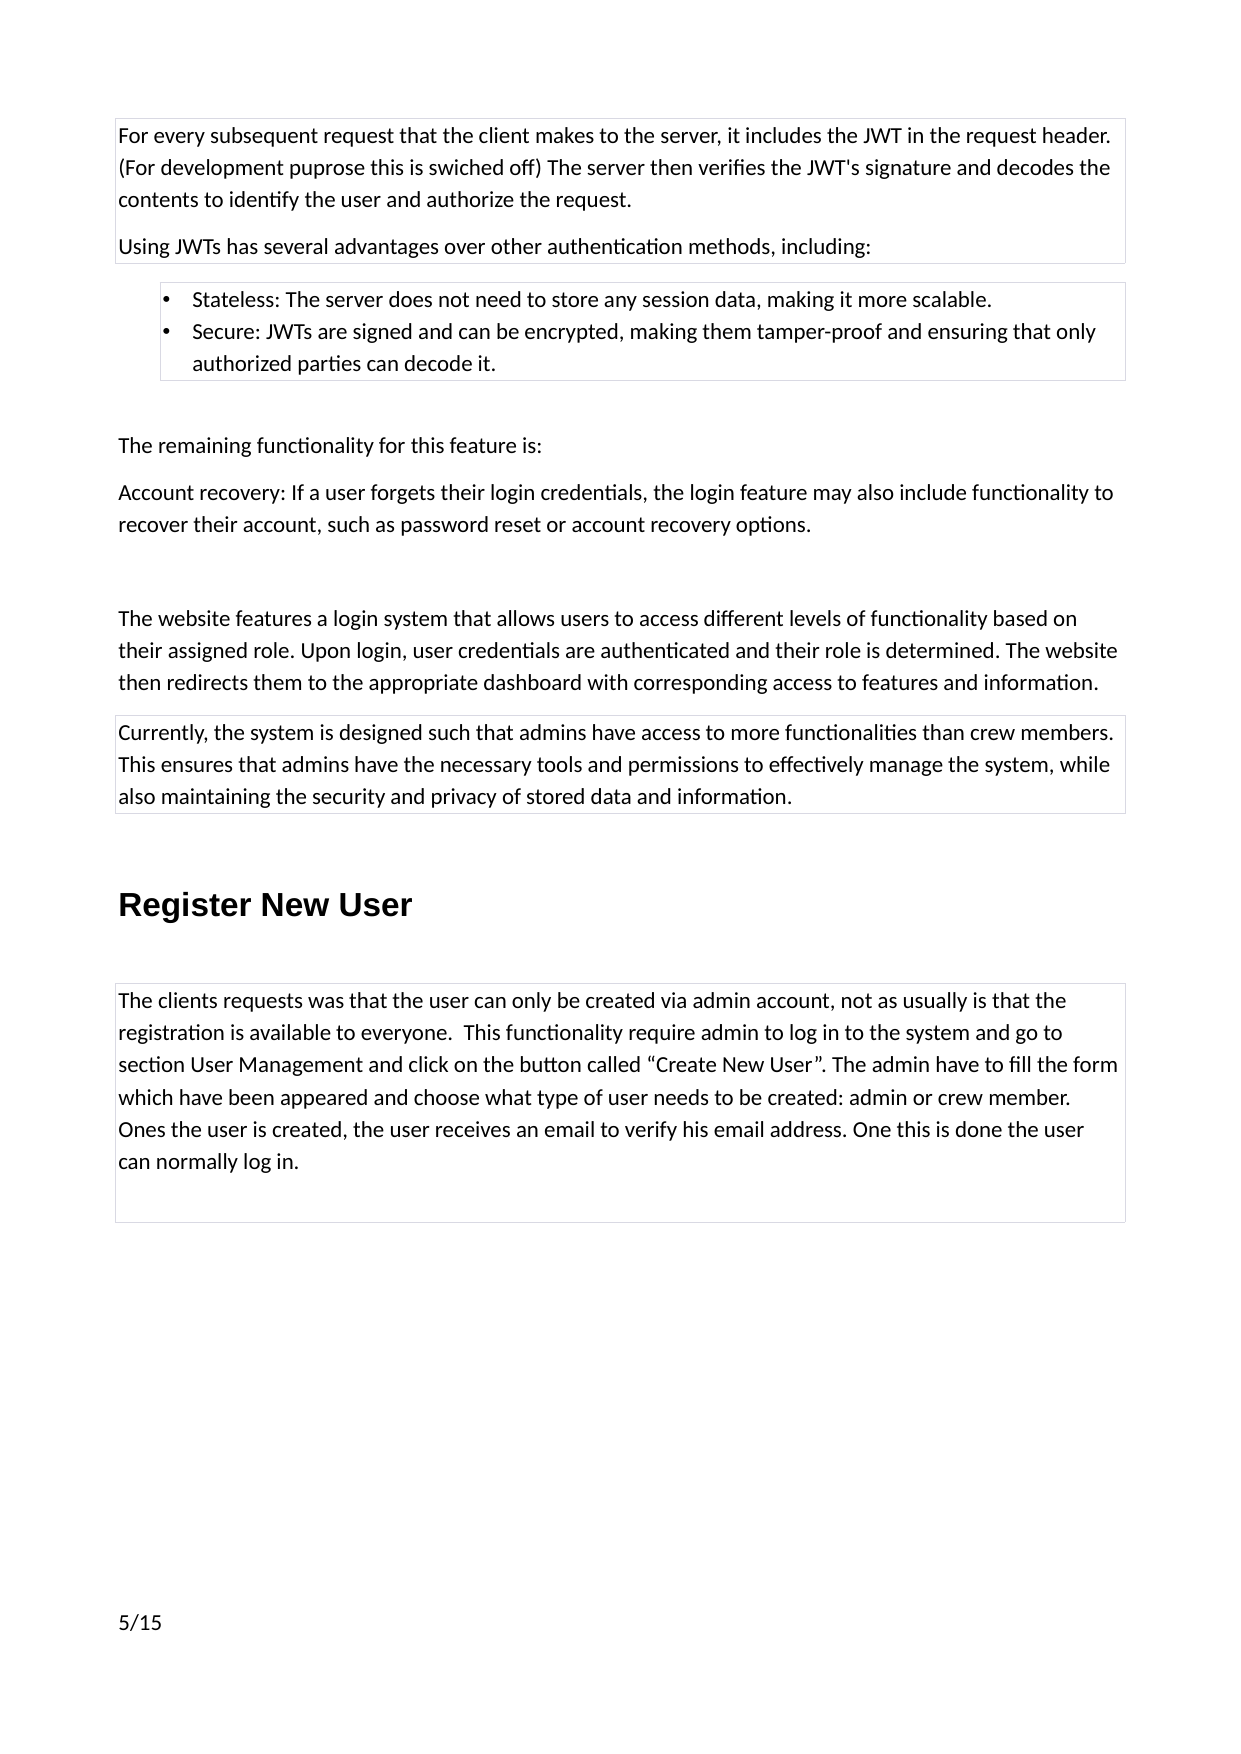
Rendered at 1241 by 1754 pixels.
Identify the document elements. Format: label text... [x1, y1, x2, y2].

list Stateless: The server does not need to store any session data, making it more scalable. [161, 283, 1125, 313]
list Secure: JWTs are signed and can be encrypted, making them tamper-proof and ensuring that only authorized parties can decode it. [161, 314, 1125, 380]
text For every subsequent request that the client makes to the server, it includes the JWT in the request header.(For development puprose this is swiched off) The server then verifies the JWT's signature and decodes the contents to identify the user and authorize the request. [116, 119, 1125, 213]
text The website features a login system that allows users to access different levels of functionality based on their assigned role. Upon login, user credentials are authenticated and their role is determined. The website then redirects them to the appropriate dashboard with corresponding access to features and information. [118, 604, 1122, 696]
text The clients requests was that the user can only be created via admin account, not as usually is that the registration is available to everyone. This functionality require admin to log in to the system and go to section User Management and click on the button called “Create New User”. The admin have to fill the form which have been appeared and choose what type of user needs to be created: admin or crew member. Ones the user is created, the user receives an email to verify his email address. One this is done the user can normally log in. [116, 984, 1125, 1175]
text Currently, the system is designed such that admins have access to more functionalities than crew members. This ensures that admins have the necessary tools and permissions to effectively manage the system, while also maintaining the security and privacy of stored data and information. [116, 716, 1125, 813]
text Account recovery: If a user forgets their login credentials, the login feature may also include functionality to recover their account, such as password reset or account recovery options. [118, 478, 1122, 538]
subtitle Register New User [118, 885, 1122, 924]
text The remaining functionality for this feature is: [118, 431, 1122, 459]
text Using JWTs has several advantages over other authentication methods, including: [116, 229, 1125, 263]
